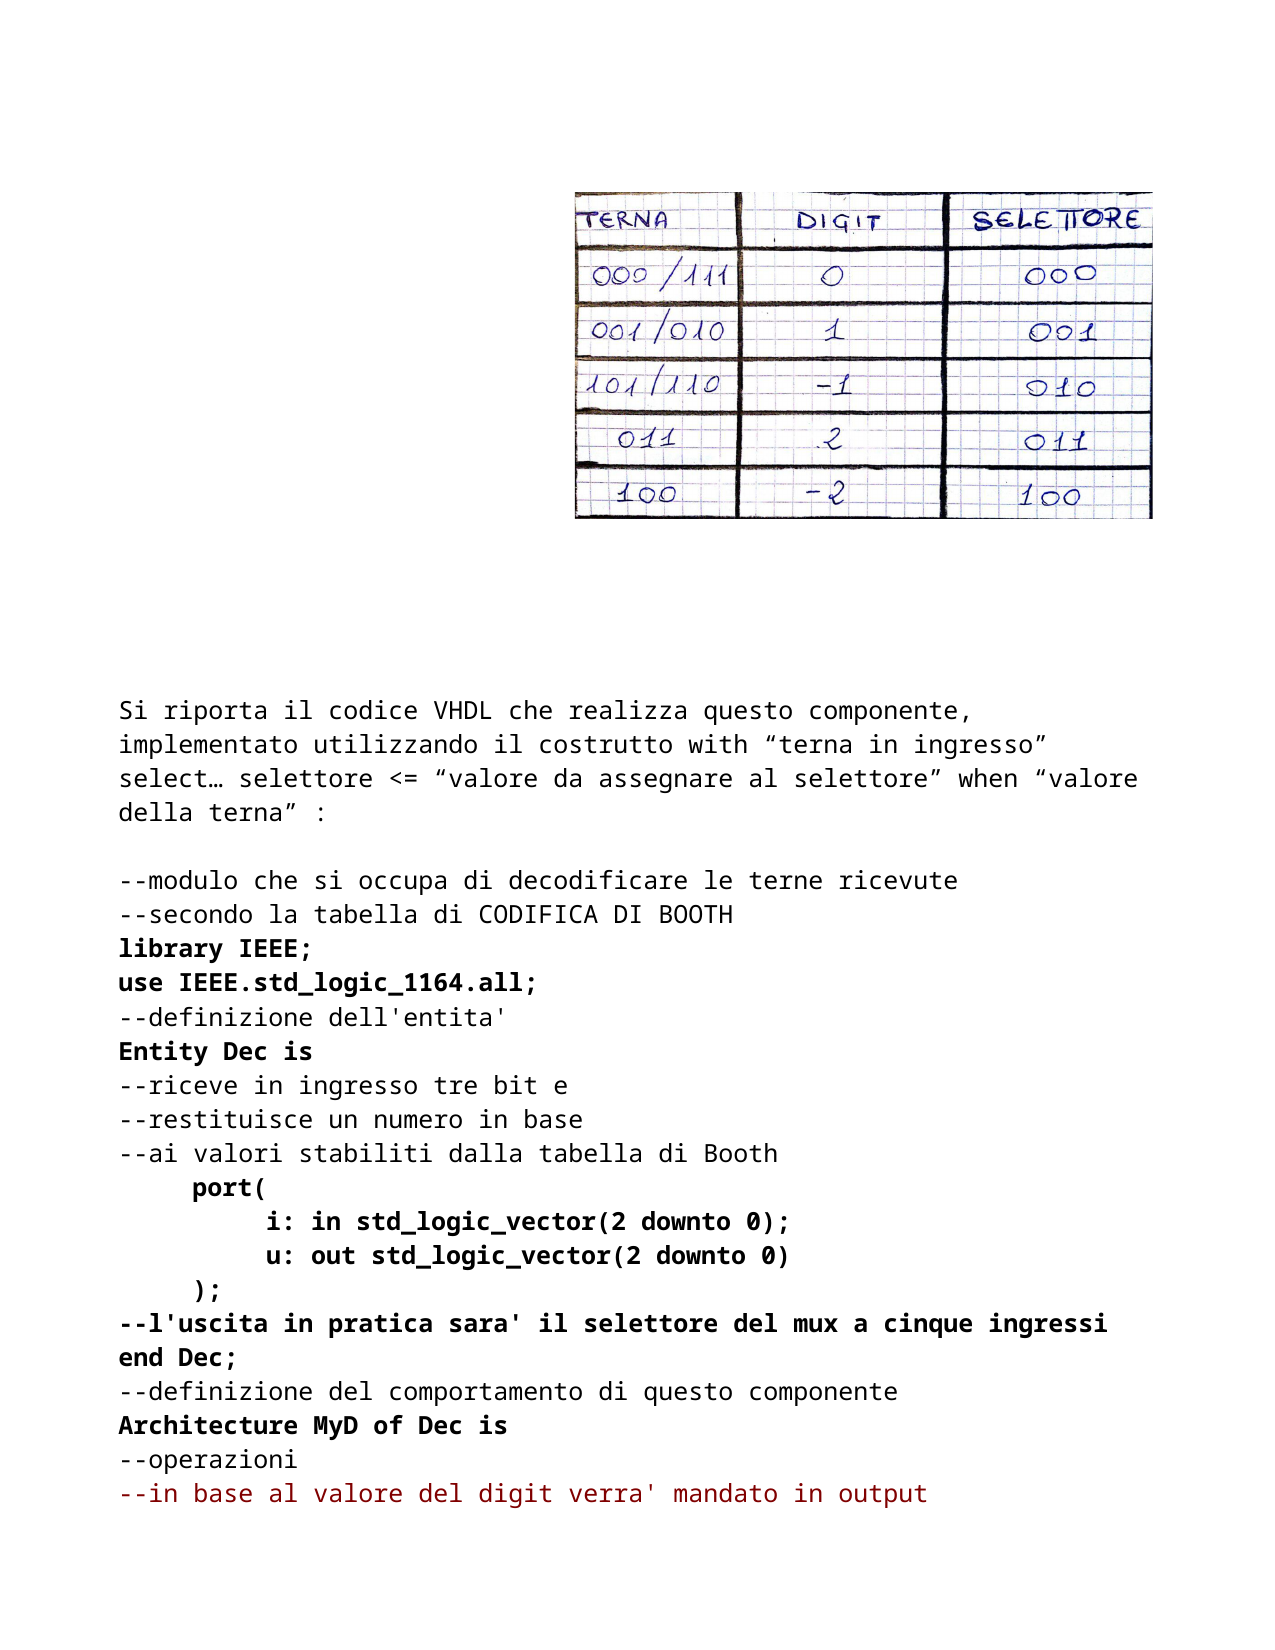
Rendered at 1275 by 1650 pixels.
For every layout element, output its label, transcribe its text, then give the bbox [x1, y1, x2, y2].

text --definizione dell'entita' [118, 999, 1157, 1033]
text library IEEE; [118, 931, 1157, 965]
text Si riporta il codice VHDL che realizza questo componente, implementato utilizzando il costrutto with “terna in ingresso” select… selettore <= “valore da assegnare al selettore” when “valore della terna” : [118, 693, 1157, 829]
text --operazioni [118, 1442, 1157, 1476]
text --restituisce un numero in base [118, 1101, 1157, 1135]
picture [574, 192, 1153, 519]
text ); [118, 1272, 1157, 1306]
text --secondo la tabella di CODIFICA DI BOOTH [118, 897, 1157, 931]
text --ai valori stabiliti dalla tabella di Booth [118, 1135, 1157, 1169]
text use IEEE.std_logic_1164.all; [118, 965, 1157, 999]
text --definizione del comportamento di questo componente [118, 1374, 1157, 1408]
text --riceve in ingresso tre bit e [118, 1067, 1157, 1101]
text --l'uscita in pratica sara' il selettore del mux a cinque ingressi [118, 1306, 1157, 1340]
text u: out std_logic_vector(2 downto 0) [118, 1238, 1157, 1272]
text --modulo che si occupa di decodificare le terne ricevute [118, 863, 1157, 897]
text i: in std_logic_vector(2 downto 0); [118, 1203, 1157, 1238]
text port( [118, 1169, 1157, 1203]
text --in base al valore del digit verra' mandato in output [118, 1476, 1157, 1510]
text Architecture MyD of Dec is [118, 1408, 1157, 1442]
text end Dec; [118, 1340, 1157, 1374]
text Entity Dec is [118, 1033, 1157, 1067]
